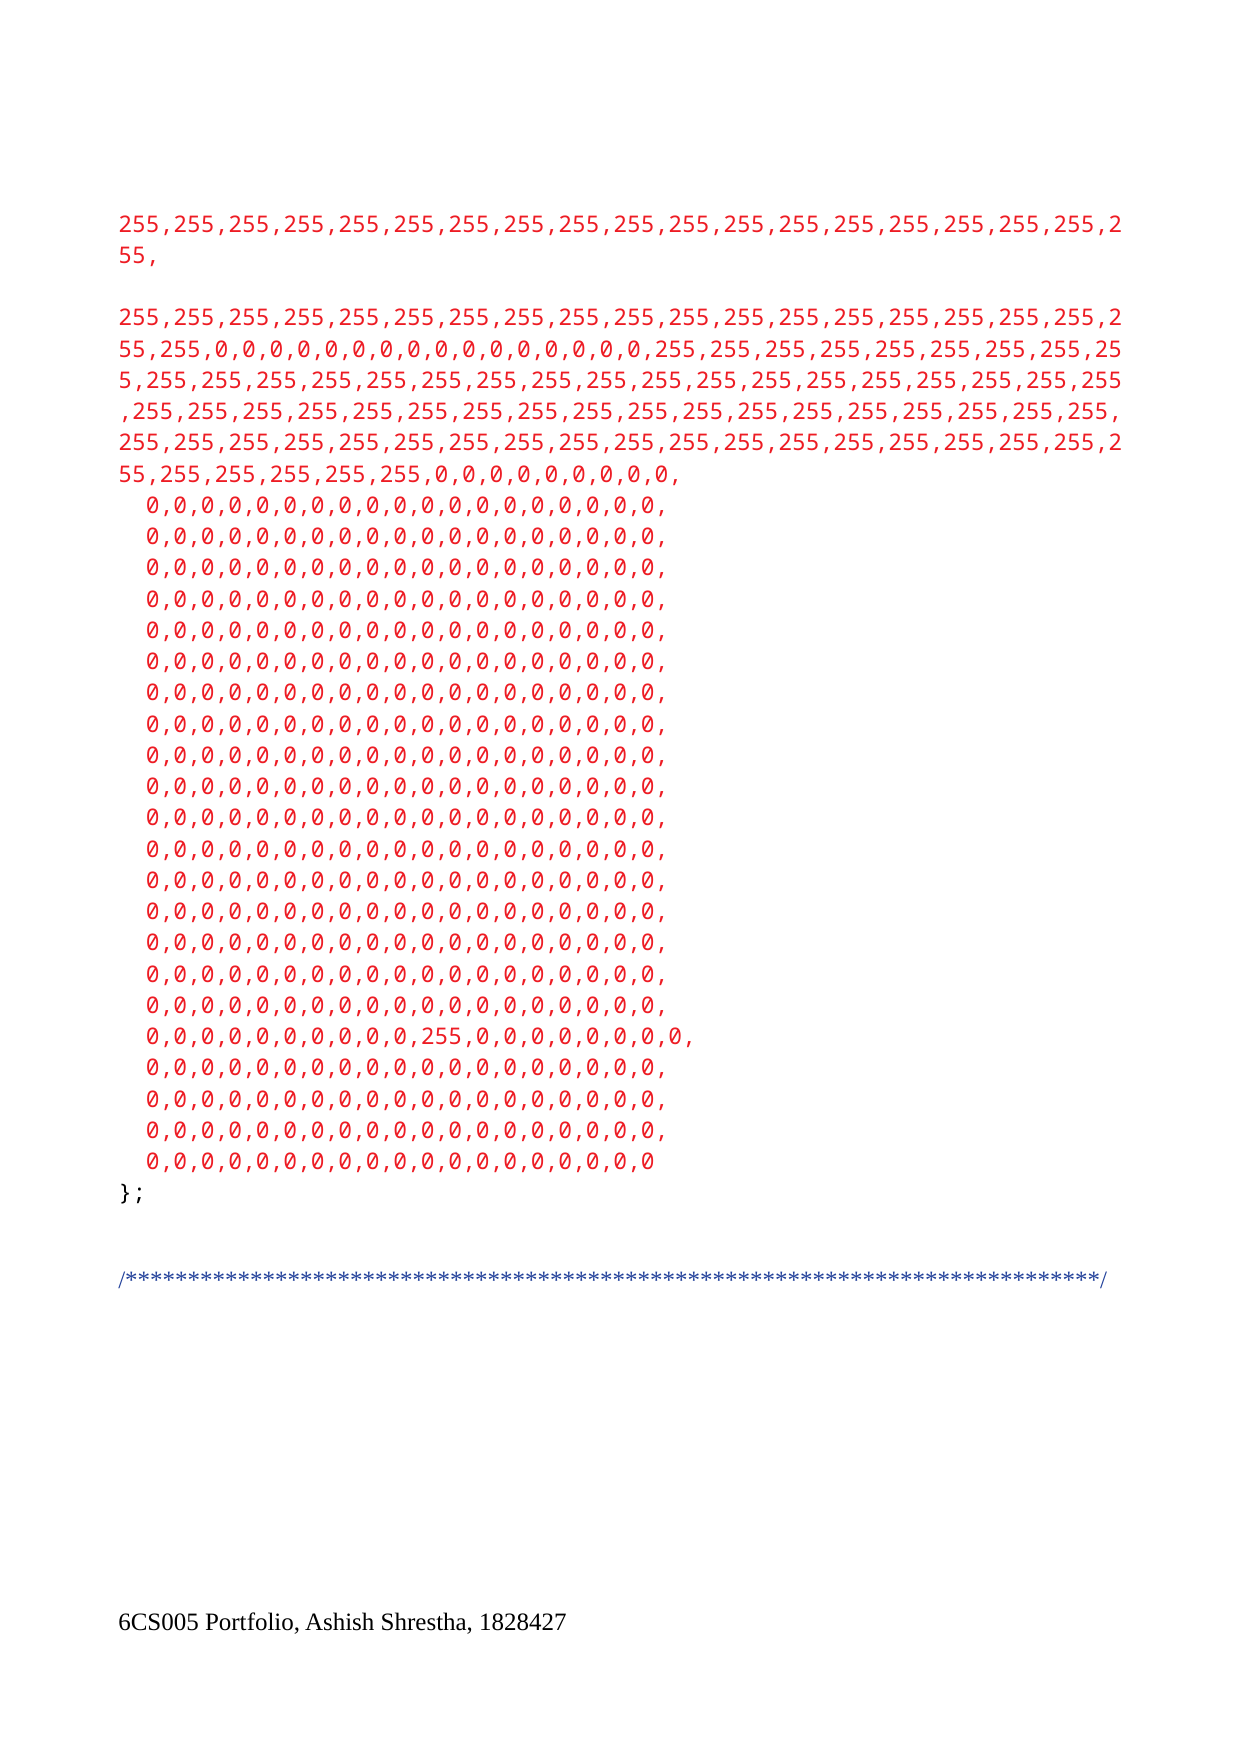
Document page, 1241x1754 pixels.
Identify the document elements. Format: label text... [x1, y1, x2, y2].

text 0,0,0,0,0,0,0,0,0,0,0,0,0,0,0,0,0,0,0, [118, 958, 1122, 989]
text 0,0,0,0,0,0,0,0,0,0,0,0,0,0,0,0,0,0,0, [118, 583, 1122, 614]
text 0,0,0,0,0,0,0,0,0,0,0,0,0,0,0,0,0,0,0, [118, 833, 1122, 864]
text 0,0,0,0,0,0,0,0,0,0,0,0,0,0,0,0,0,0,0, [118, 989, 1122, 1020]
text 0,0,0,0,0,0,0,0,0,0,0,0,0,0,0,0,0,0,0, [118, 645, 1122, 676]
text 0,0,0,0,0,0,0,0,0,0,0,0,0,0,0,0,0,0,0, [118, 801, 1122, 833]
text 255,255,255,255,255,255,255,255,255,255,255,255,255,255,255,255,255,255,255,255,0,0,0,0,0,0,0,0,0,0,0,0,0,0,0,0,255,255,255,255,255,255,255,255,255,255,255,255,255,255,255,255,255,255,255,255,255,255,255,255,255,255,255,255,255,255,255,255,255,255,255,255,255,255,255,255,255,255,255,255,255,255,255,255,255,255,255,255,255,255,255,255,255,255,255,255,255,255,255,255,255,255,255,255,255,0,0,0,0,0,0,0,0,0, [118, 270, 1122, 489]
text 255,255,255,255,255,255,255,255,255,255,255,255,255,255,255,255,255,255,255, [118, 176, 1122, 270]
text 0,0,0,0,0,0,0,0,0,0,0,0,0,0,0,0,0,0,0, [118, 926, 1122, 958]
text 0,0,0,0,0,0,0,0,0,0,0,0,0,0,0,0,0,0,0, [118, 864, 1122, 895]
text 0,0,0,0,0,0,0,0,0,0,0,0,0,0,0,0,0,0,0, [118, 739, 1122, 770]
text 0,0,0,0,0,0,0,0,0,0,0,0,0,0,0,0,0,0,0, [118, 708, 1122, 739]
text 0,0,0,0,0,0,0,0,0,0,0,0,0,0,0,0,0,0,0, [118, 551, 1122, 583]
text 0,0,0,0,0,0,0,0,0,0,255,0,0,0,0,0,0,0,0, [118, 1020, 1122, 1051]
text 0,0,0,0,0,0,0,0,0,0,0,0,0,0,0,0,0,0,0, [118, 520, 1122, 551]
text 0,0,0,0,0,0,0,0,0,0,0,0,0,0,0,0,0,0,0, [118, 614, 1122, 645]
text }; [118, 1176, 1122, 1208]
text 0,0,0,0,0,0,0,0,0,0,0,0,0,0,0,0,0,0,0, [118, 1083, 1122, 1114]
text 0,0,0,0,0,0,0,0,0,0,0,0,0,0,0,0,0,0,0, [118, 1114, 1122, 1145]
text 0,0,0,0,0,0,0,0,0,0,0,0,0,0,0,0,0,0,0, [118, 895, 1122, 926]
text 0,0,0,0,0,0,0,0,0,0,0,0,0,0,0,0,0,0,0, [118, 770, 1122, 801]
text /******************************************************************************/ [118, 1265, 1122, 1294]
text 0,0,0,0,0,0,0,0,0,0,0,0,0,0,0,0,0,0,0, [118, 489, 1122, 520]
text 0,0,0,0,0,0,0,0,0,0,0,0,0,0,0,0,0,0,0 [118, 1145, 1122, 1176]
text 0,0,0,0,0,0,0,0,0,0,0,0,0,0,0,0,0,0,0, [118, 676, 1122, 708]
text 0,0,0,0,0,0,0,0,0,0,0,0,0,0,0,0,0,0,0, [118, 1051, 1122, 1083]
